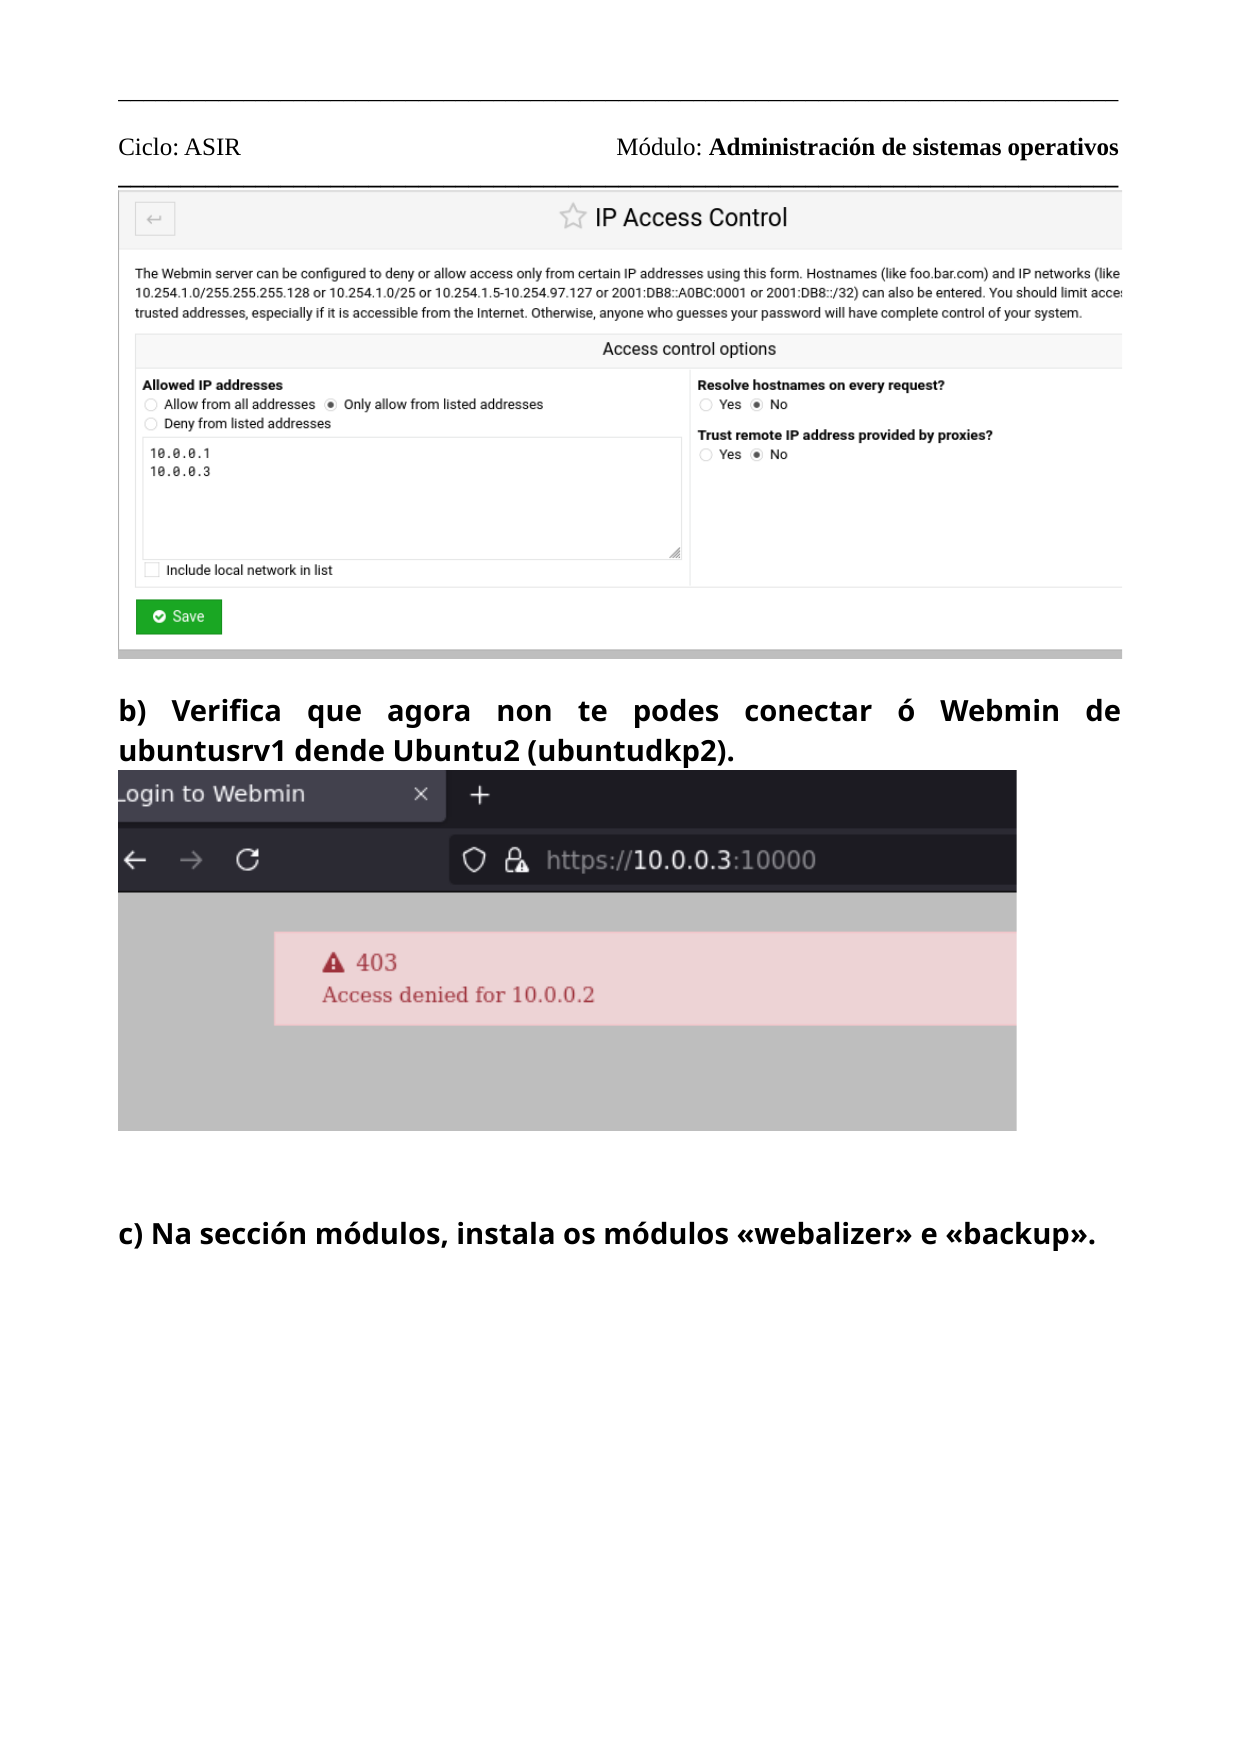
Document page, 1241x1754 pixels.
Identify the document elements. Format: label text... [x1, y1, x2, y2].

subtitle b) Verifica que agora non te podes conectar ó Webmin de ubuntusrv1 dende Ubuntu2 (ubuntudkp2). [118, 691, 1122, 770]
subtitle c) Na sección módulos, instala os módulos «webalizer» e «backup». [118, 1214, 1122, 1253]
